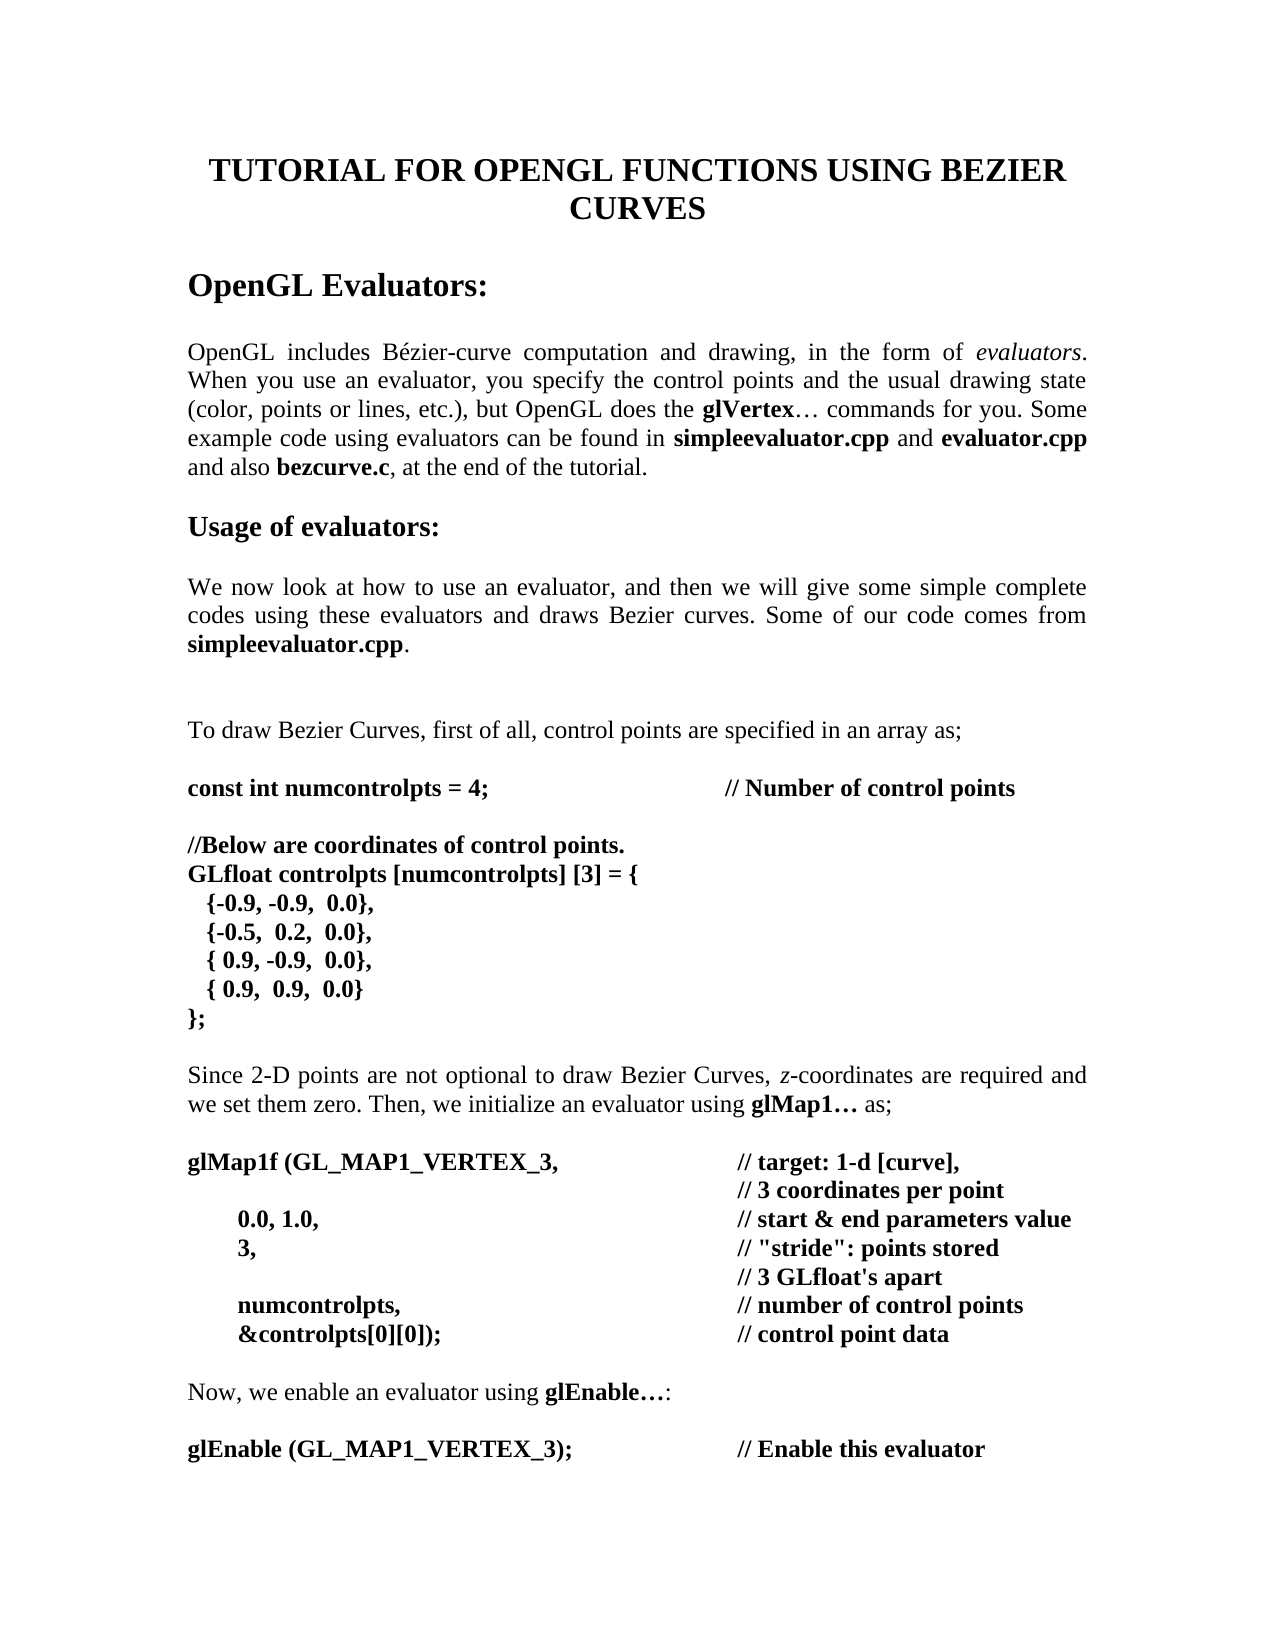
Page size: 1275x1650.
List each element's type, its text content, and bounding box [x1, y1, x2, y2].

text numcontrolpts, // number of control points [187, 1290, 1087, 1319]
text Since 2-D points are not optional to draw Bezier Curves, z-coordinates are required and we set them zero. Then, we initialize an evaluator using glMap1… as; [187, 1060, 1087, 1118]
text { 0.9, -0.9, 0.0}, [187, 945, 1087, 974]
text {-0.5, 0.2, 0.0}, [187, 917, 1087, 945]
text 3, // "stride": points stored [187, 1233, 1087, 1262]
text { 0.9, 0.9, 0.0} [187, 974, 1087, 1003]
text OpenGL includes Bézier-curve computation and drawing, in the form of evaluators. When you use an evaluator, you specify the control points and the usual drawing state (color, points or lines, etc.), but OpenGL does the glVertex… commands for you. Some example code using evaluators can be found in simpleevaluator.cpp and evaluator.cpp and also bezcurve.c, at the end of the tutorial. [187, 337, 1087, 481]
text OpenGL Evaluators: [187, 265, 1087, 303]
text const int numcontrolpts = 4; // Number of control points [187, 773, 1087, 802]
text glEnable (GL_MAP1_VERTEX_3); // Enable this evaluator [187, 1434, 1087, 1463]
text glMap1f (GL_MAP1_VERTEX_3, // target: 1-d [curve], [187, 1147, 1087, 1175]
text &controlpts[0][0]); // control point data [187, 1319, 1087, 1348]
text 0.0, 1.0, // start & end parameters value [187, 1204, 1087, 1233]
text To draw Bezier Curves, first of all, control points are specified in an array as; [187, 715, 1087, 744]
text //Below are coordinates of control points. [187, 830, 1087, 859]
text GLfloat controlpts [numcontrolpts] [3] = { [187, 859, 1087, 888]
text We now look at how to use an evaluator, and then we will give some simple complete codes using these evaluators and draws Bezier curves. Some of our code comes from simpleevaluator.cpp. [187, 572, 1087, 658]
text Now, we enable an evaluator using glEnable…: [187, 1377, 1087, 1405]
text {-0.9, -0.9, 0.0}, [187, 888, 1087, 917]
text TUTORIAL FOR OPENGL FUNCTIONS USING BEZIER CURVES [187, 150, 1087, 227]
text Usage of evaluators: [187, 509, 1087, 543]
text // 3 GLfloat's apart [187, 1262, 1087, 1290]
text }; [187, 1003, 1087, 1032]
text // 3 coordinates per point [487, 1175, 1087, 1204]
